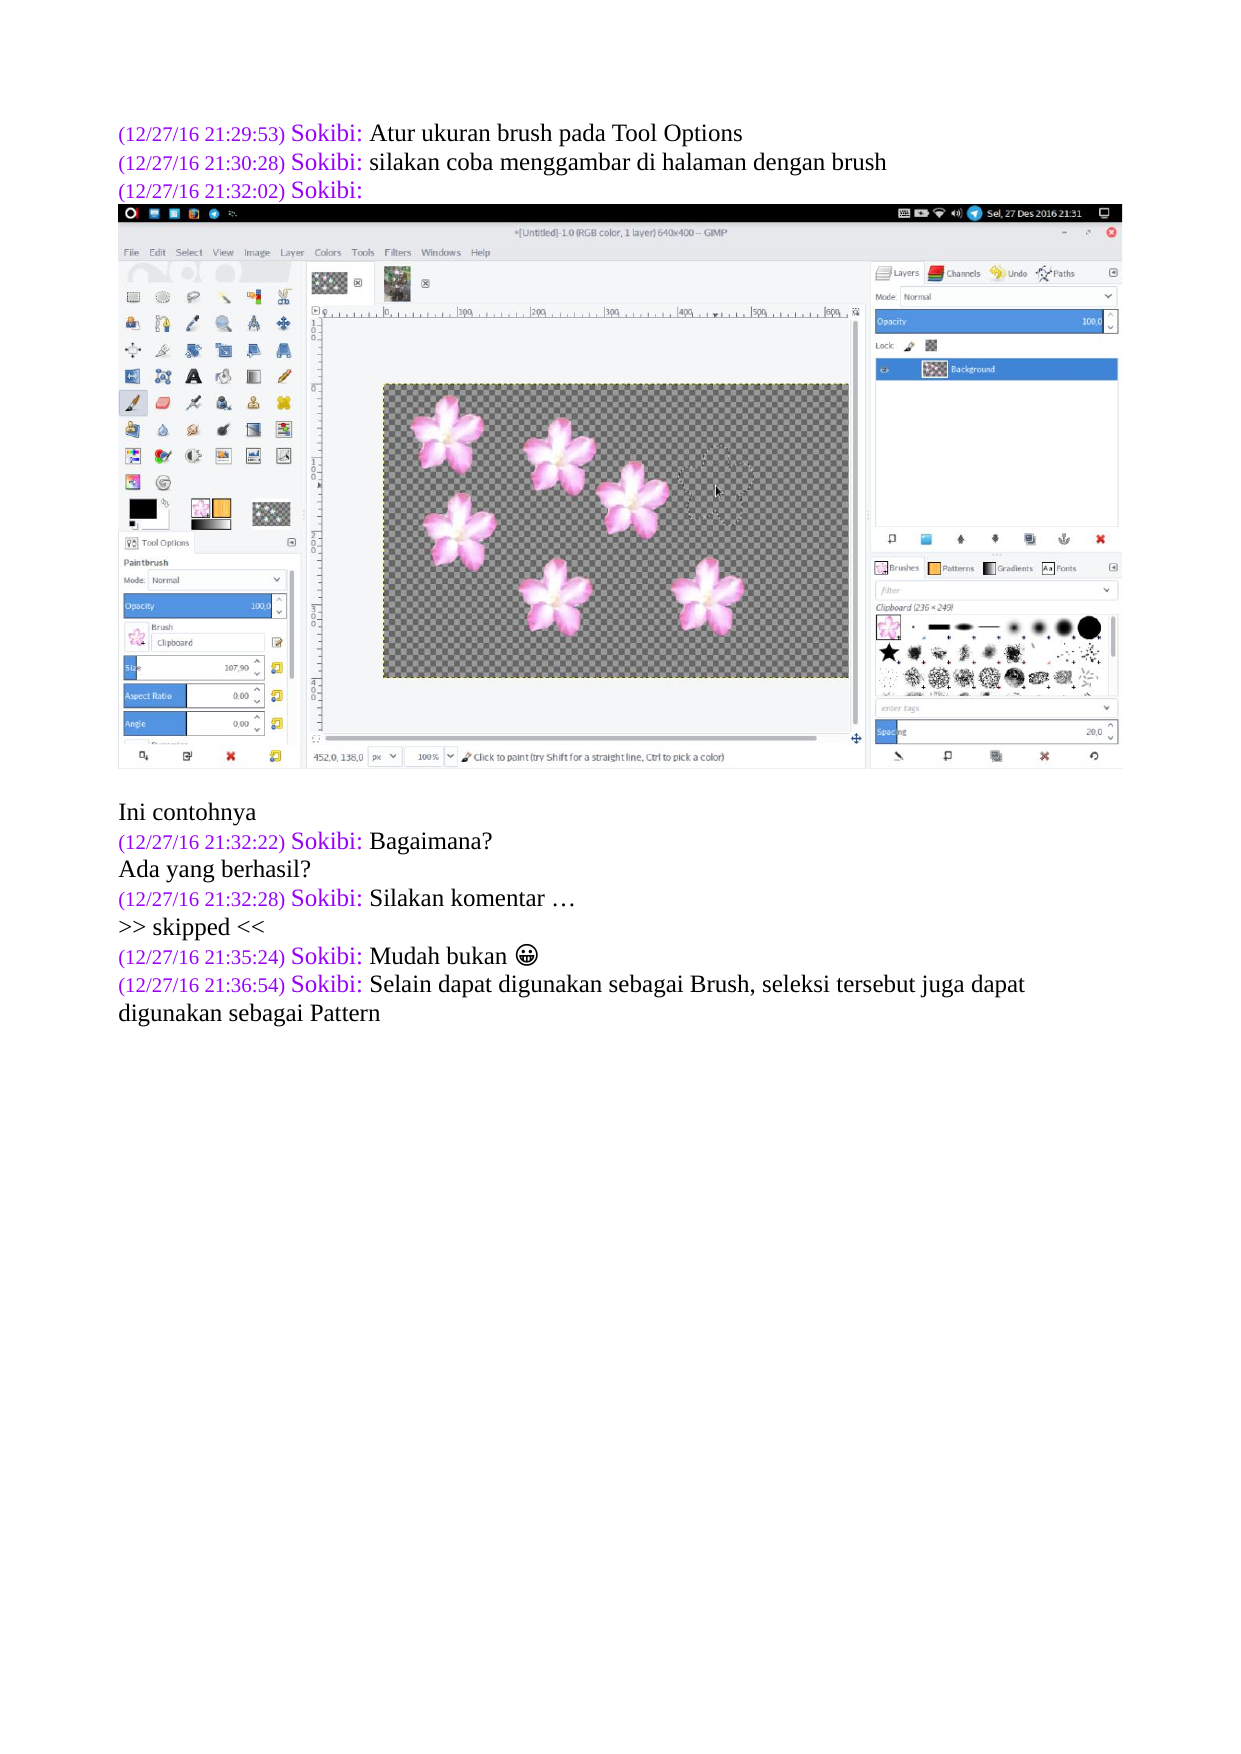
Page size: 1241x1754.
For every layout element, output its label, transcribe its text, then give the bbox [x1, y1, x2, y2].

text (12/27/16 21:35:24) Sokibi: Mudah bukan 😀 [118, 941, 1122, 969]
text (12/27/16 21:36:54) Sokibi: Selain dapat digunakan sebagai Brush, seleksi tersebut juga dapat digunakan sebagai Pattern [118, 969, 1122, 1056]
text Ini contohnya (12/27/16 21:32:22) Sokibi: Bagaimana? Ada yang berhasil? (12/27/16 21:32:28) Sokibi: Silakan komentar … [118, 797, 1122, 912]
text (12/27/16 21:29:53) Sokibi: Atur ukuran brush pada Tool Options (12/27/16 21:30:28) Sokibi: silakan coba menggambar di halaman dengan brush (12/27/16 21:32:02) Sokibi: [118, 118, 1122, 204]
picture [118, 204, 1123, 769]
text >> skipped << [118, 912, 1122, 941]
